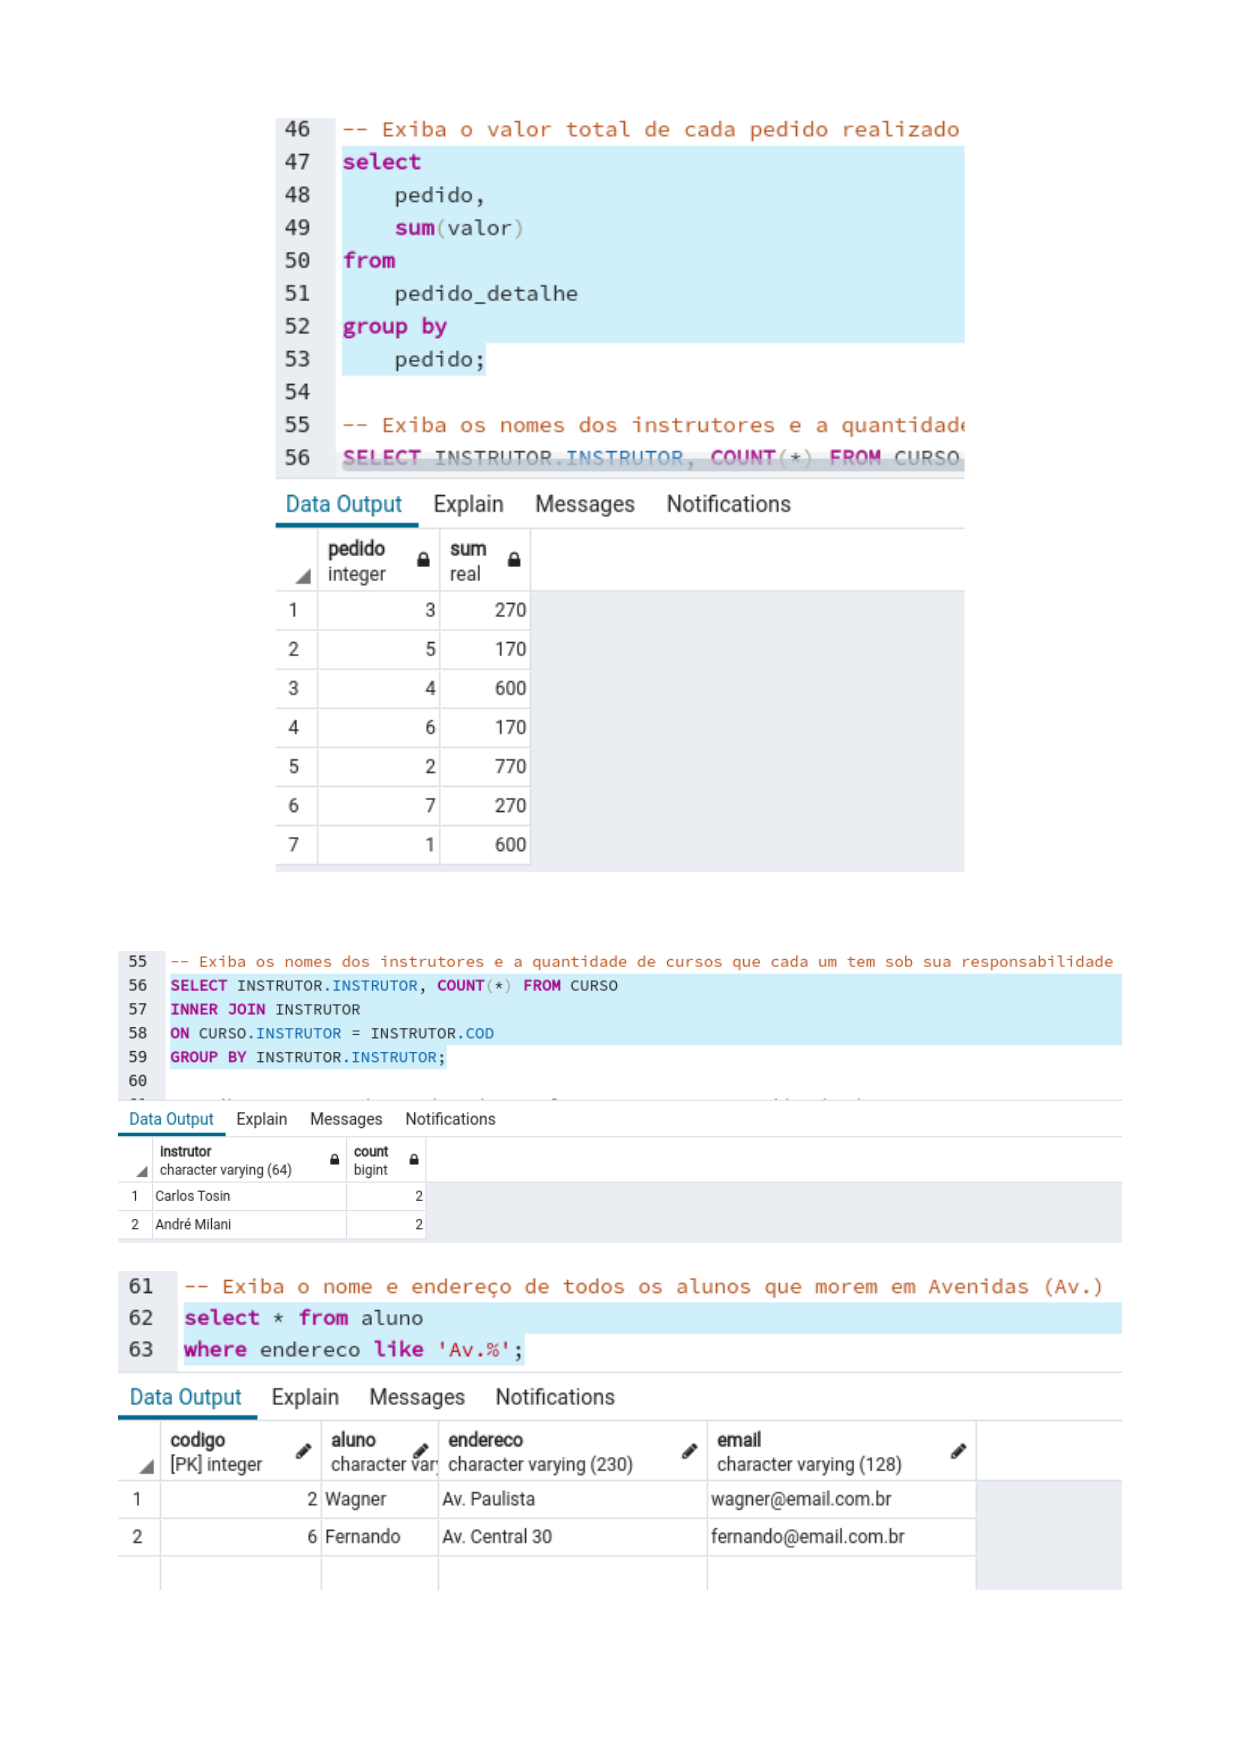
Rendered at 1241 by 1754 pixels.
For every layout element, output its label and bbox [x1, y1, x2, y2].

picture [275, 118, 965, 872]
picture [118, 951, 1123, 1243]
picture [118, 1271, 1123, 1590]
